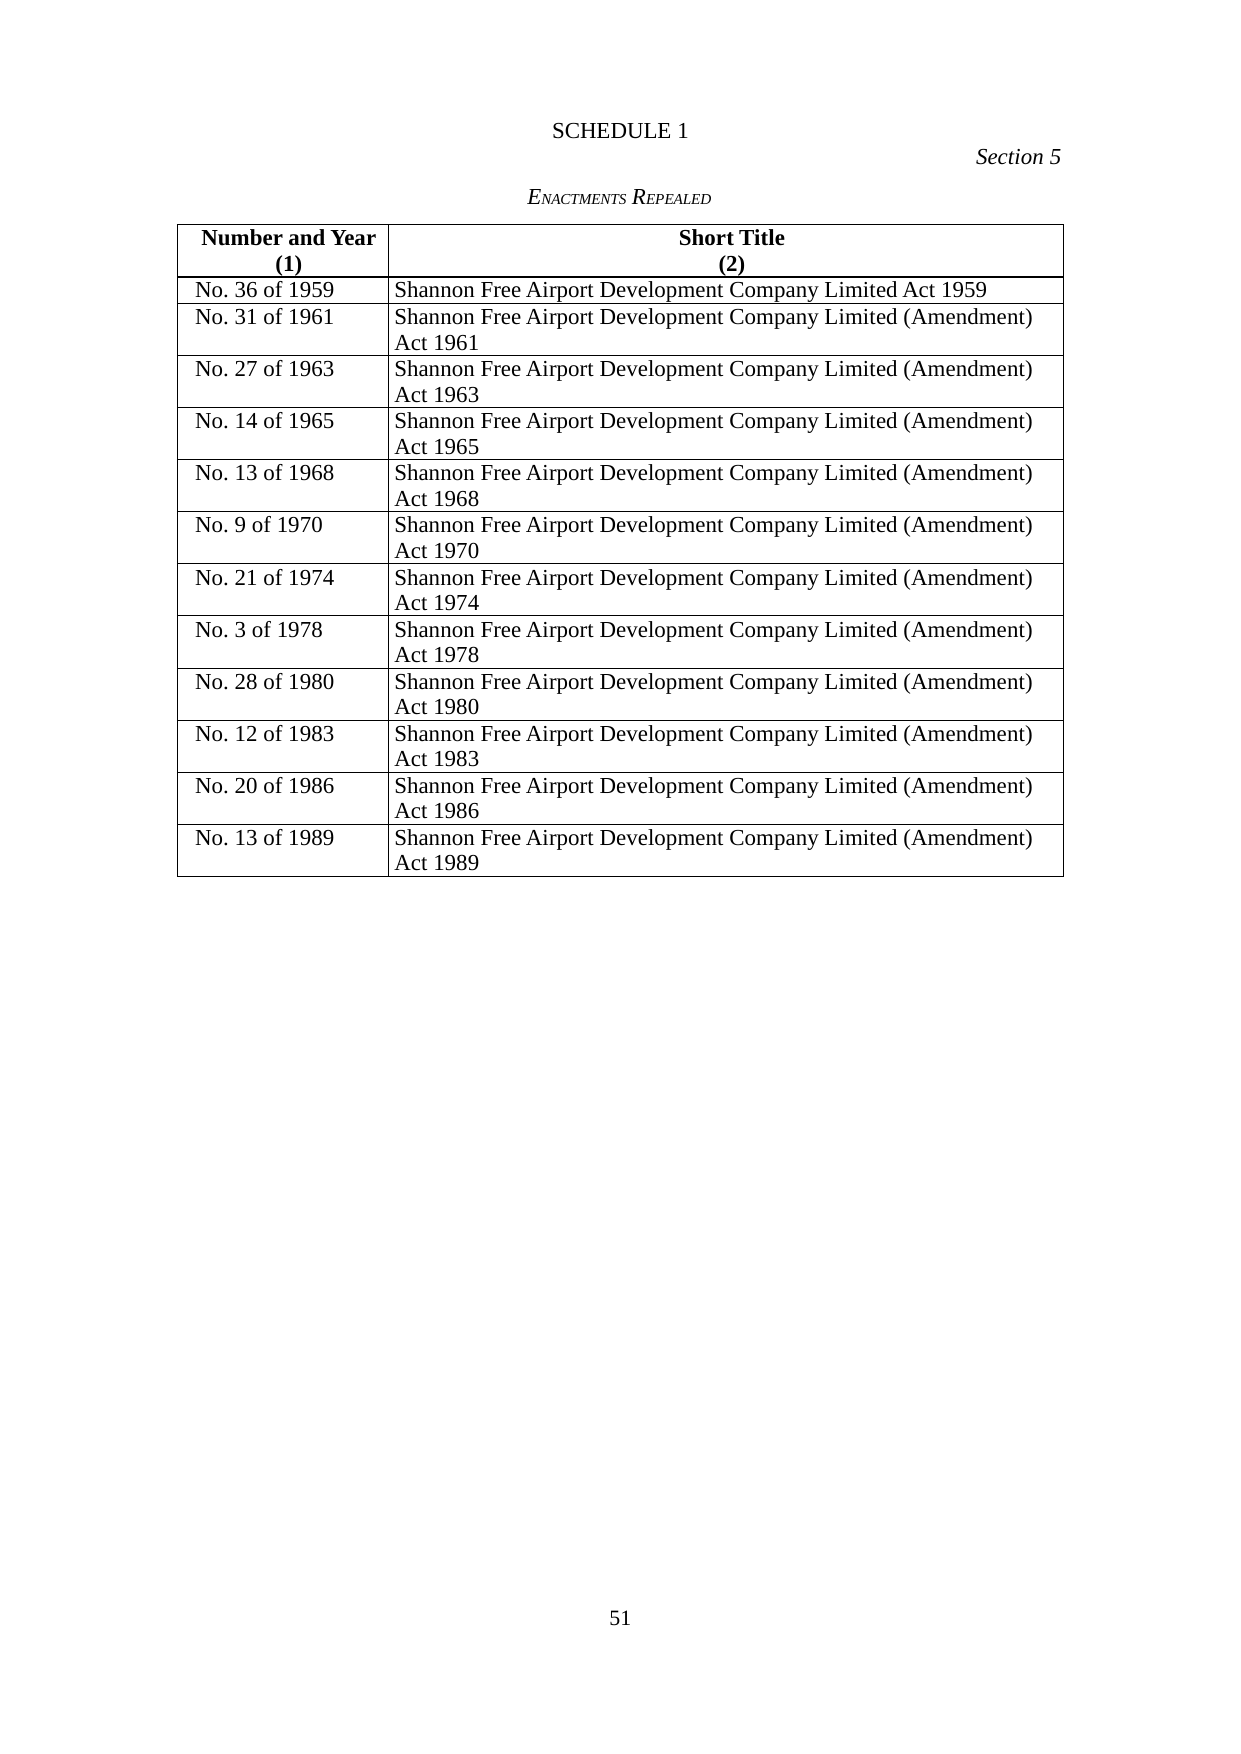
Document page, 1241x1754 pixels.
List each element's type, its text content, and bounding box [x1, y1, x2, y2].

table_cell No. 12 of 1983 [178, 721, 388, 772]
table_cell No. 36 of 1959 [178, 278, 388, 303]
table_header Number and Year (1) [178, 225, 388, 276]
table_cell Shannon Free Airport Development Company Limited (Amendment) Act 1980 [389, 669, 1063, 719]
table_cell Shannon Free Airport Development Company Limited (Amendment) Act 1963 [389, 356, 1063, 407]
table_cell No. 13 of 1989 [178, 825, 388, 876]
table_cell No. 31 of 1961 [178, 304, 388, 355]
table_cell Shannon Free Airport Development Company Limited (Amendment) Act 1978 [389, 616, 1063, 667]
table_cell Shannon Free Airport Development Company Limited (Amendment) Act 1989 [389, 825, 1063, 876]
table_header Short Title (2) [389, 225, 1063, 276]
table_cell No. 27 of 1963 [178, 356, 388, 407]
table_cell Shannon Free Airport Development Company Limited (Amendment) Act 1961 [389, 304, 1063, 355]
table_cell Shannon Free Airport Development Company Limited (Amendment) Act 1974 [389, 564, 1063, 615]
table_cell Shannon Free Airport Development Company Limited (Amendment) Act 1983 [389, 721, 1063, 772]
title Enactments Repealed [177, 184, 1063, 209]
table_cell No. 9 of 1970 [178, 512, 388, 563]
table_cell Shannon Free Airport Development Company Limited Act 1959 [389, 278, 1063, 303]
table_cell Shannon Free Airport Development Company Limited (Amendment) Act 1986 [389, 773, 1063, 824]
table_cell No. 20 of 1986 [178, 773, 388, 824]
table_cell No. 21 of 1974 [178, 564, 388, 615]
table_cell No. 3 of 1978 [178, 616, 388, 667]
text SCHEDULE 1 [177, 118, 1063, 144]
table_cell Shannon Free Airport Development Company Limited (Amendment) Act 1965 [389, 408, 1063, 459]
text Section 5 [177, 144, 1063, 169]
table_cell No. 28 of 1980 [178, 669, 388, 719]
table_cell Shannon Free Airport Development Company Limited (Amendment) Act 1970 [389, 512, 1063, 563]
table_cell Shannon Free Airport Development Company Limited (Amendment) Act 1968 [389, 460, 1063, 511]
table_cell No. 13 of 1968 [178, 460, 388, 511]
table_cell No. 14 of 1965 [178, 408, 388, 459]
